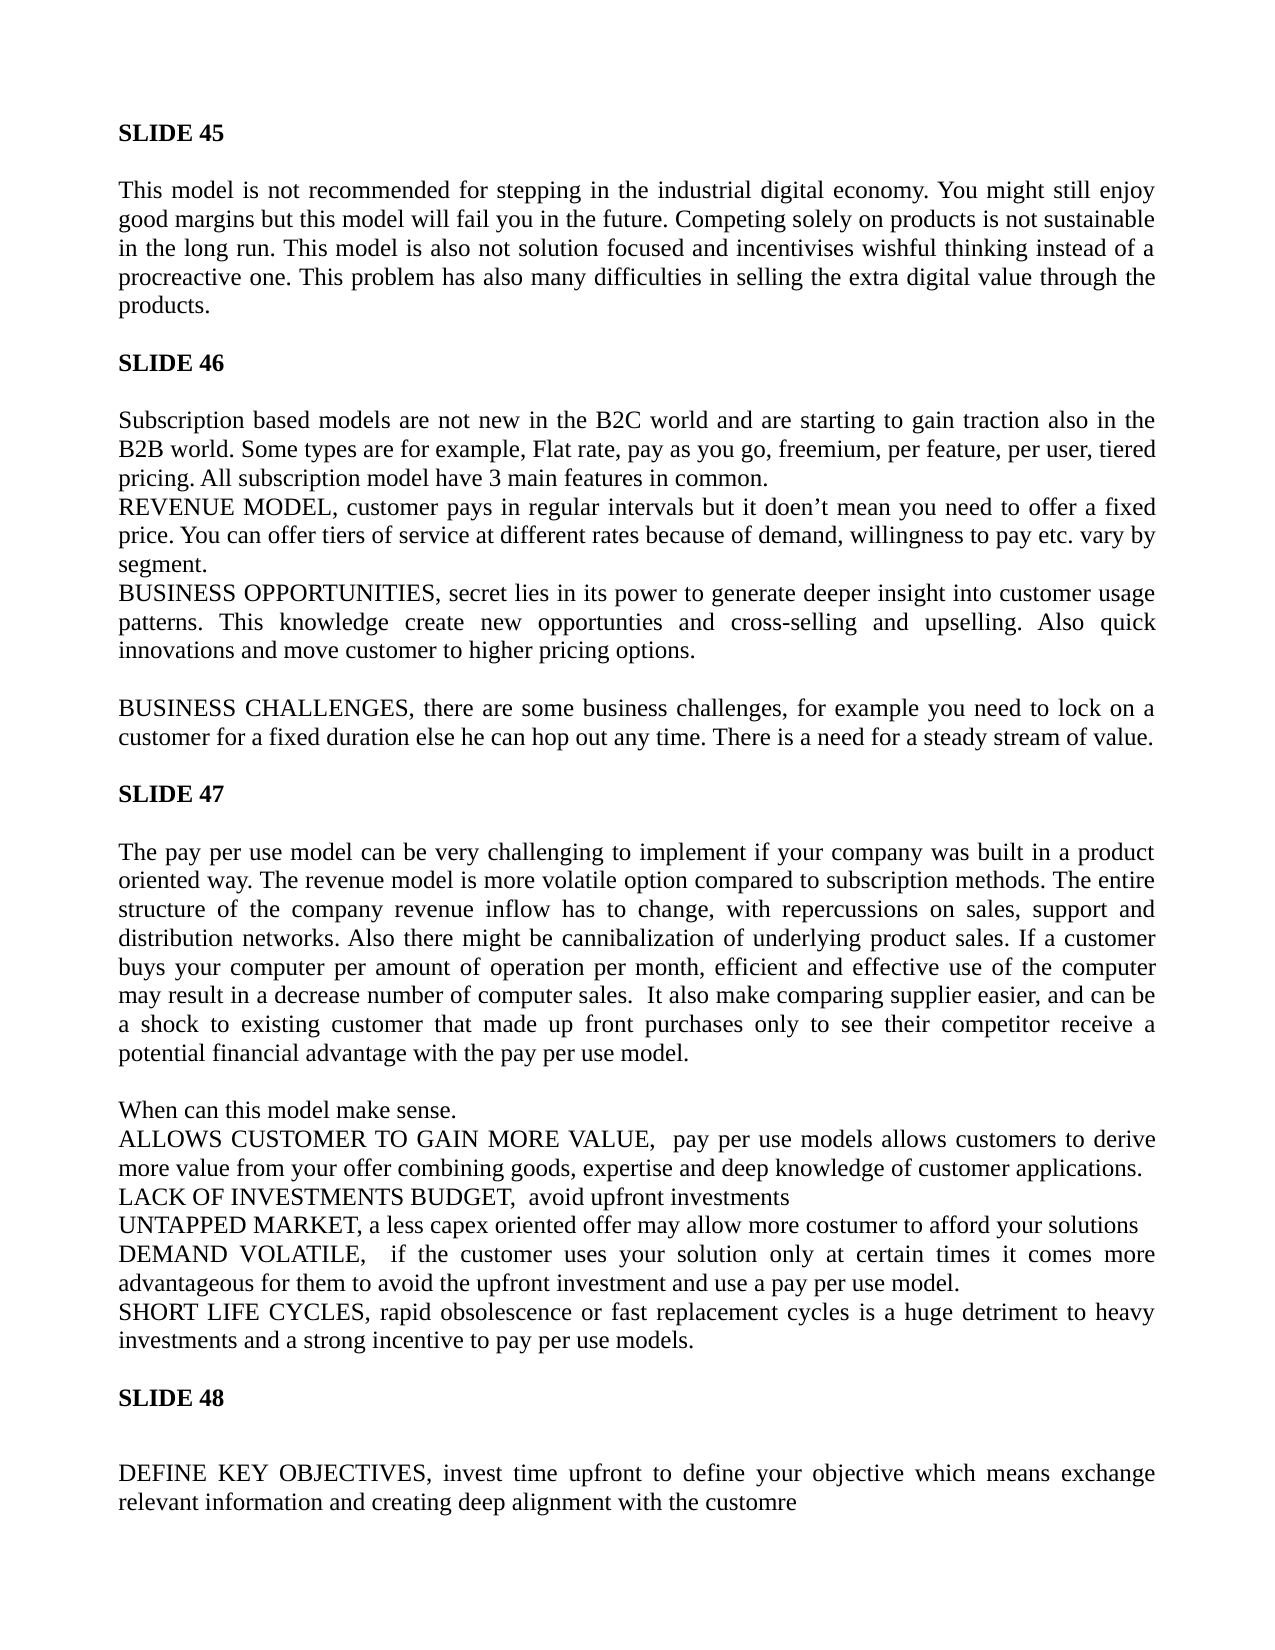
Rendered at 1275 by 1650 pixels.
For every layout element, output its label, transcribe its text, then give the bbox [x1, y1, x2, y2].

text SLIDE 45 [118, 118, 1157, 147]
text REVENUE MODEL, customer pays in regular intervals but it doen’t mean you need to offer a fixed price. You can offer tiers of service at different rates because of demand, willingness to pay etc. vary by segment. [118, 492, 1157, 578]
text SLIDE 46 [118, 348, 1157, 377]
text The pay per use model can be very challenging to implement if your company was built in a product oriented way. The revenue model is more volatile option compared to subscription methods. The entire structure of the company revenue inflow has to change, with repercussions on sales, support and distribution networks. Also there might be cannibalization of underlying product sales. If a customer buys your computer per amount of operation per month, efficient and effective use of the computer may result in a decrease number of computer sales. It also make comparing supplier easier, and can be a shock to existing customer that made up front purchases only to see their competitor receive a potential financial advantage with the pay per use model. [118, 837, 1157, 1067]
text BUSINESS OPPORTUNITIES, secret lies in its power to generate deeper insight into customer usage patterns. This knowledge create new opportunties and cross-selling and upselling. Also quick innovations and move customer to higher pricing options. [118, 578, 1157, 664]
text LACK OF INVESTMENTS BUDGET, avoid upfront investments [118, 1182, 1157, 1211]
text DEMAND VOLATILE, if the customer uses your solution only at certain times it comes more advantageous for them to avoid the upfront investment and use a pay per use model. [118, 1239, 1157, 1297]
text ALLOWS CUSTOMER TO GAIN MORE VALUE, pay per use models allows customers to derive more value from your offer combining goods, expertise and deep knowledge of customer applications. [118, 1124, 1157, 1182]
text When can this model make sense. [118, 1096, 1157, 1124]
text SLIDE 48 [118, 1383, 1157, 1412]
text DEFINE KEY OBJECTIVES, invest time upfront to define your objective which means exchange relevant information and creating deep alignment with the customre [118, 1458, 1157, 1516]
text This model is not recommended for stepping in the industrial digital economy. You might still enjoy good margins but this model will fail you in the future. Competing solely on products is not sustainable in the long run. This model is also not solution focused and incentivises wishful thinking instead of a procreactive one. This problem has also many difficulties in selling the extra digital value through the products. [118, 176, 1157, 319]
text Subscription based models are not new in the B2C world and are starting to gain traction also in the B2B world. Some types are for example, Flat rate, pay as you go, freemium, per feature, per user, tiered pricing. All subscription model have 3 main features in common. [118, 406, 1157, 492]
text SLIDE 47 [118, 779, 1157, 808]
text SHORT LIFE CYCLES, rapid obsolescence or fast replacement cycles is a huge detriment to heavy investments and a strong incentive to pay per use models. [118, 1297, 1157, 1354]
text UNTAPPED MARKET, a less capex oriented offer may allow more costumer to afford your solutions [118, 1211, 1157, 1239]
text BUSINESS CHALLENGES, there are some business challenges, for example you need to lock on a customer for a fixed duration else he can hop out any time. There is a need for a steady stream of value. [118, 693, 1157, 751]
